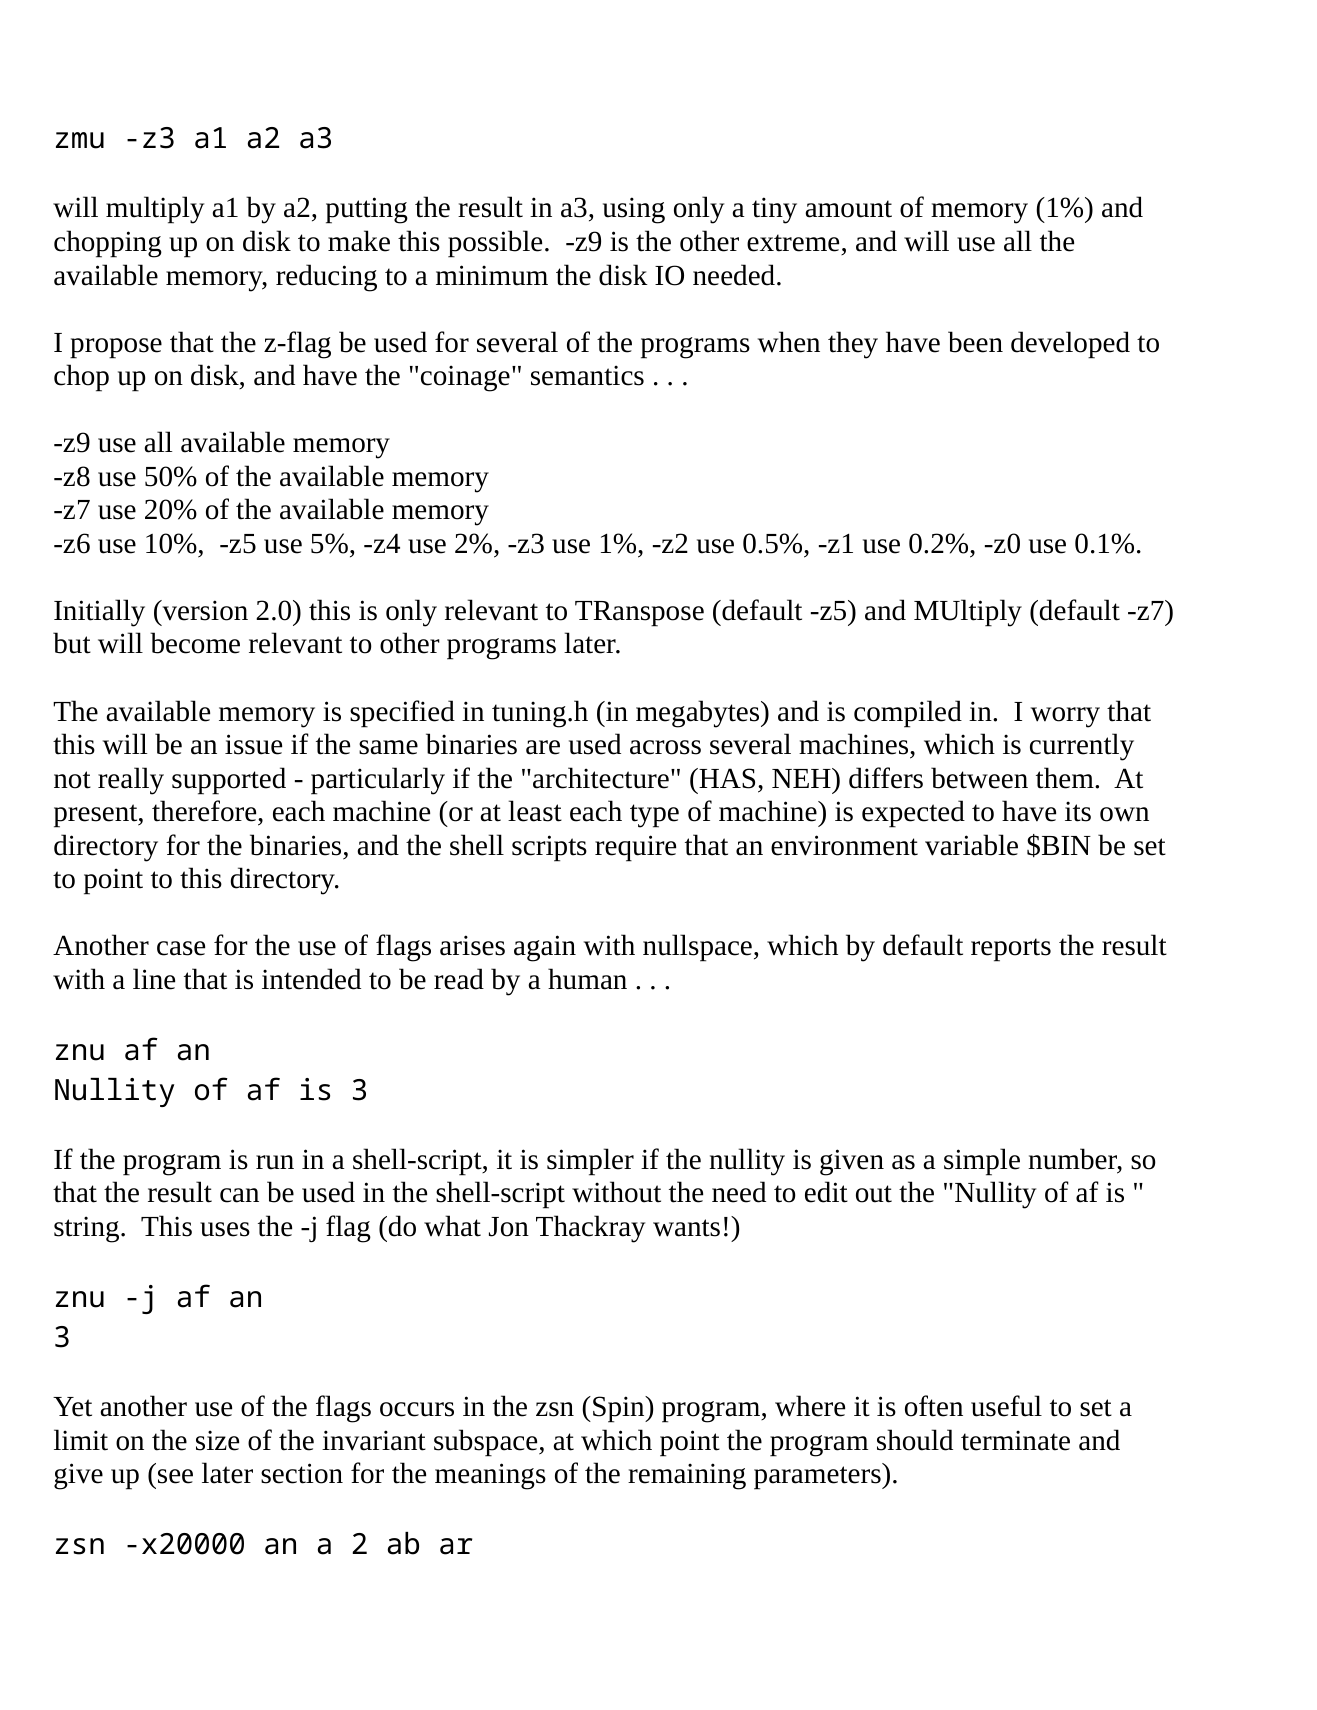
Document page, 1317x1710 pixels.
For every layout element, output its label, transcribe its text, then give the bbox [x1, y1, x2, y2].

text will multiply a1 by a2, putting the result in a3, using only a tiny amount of memory (1%) and chopping up on disk to make this possible. -z9 is the other extreme, and will use all the available memory, reducing to a minimum the disk IO needed. [53, 191, 1174, 291]
text znu af an [53, 1029, 1174, 1069]
text Another case for the use of flags arises again with nullspace, which by default reports the result with a line that is intended to be read by a human . . . [53, 928, 1174, 996]
text 3 [53, 1316, 1174, 1356]
text znu -j af an [53, 1276, 1174, 1316]
text -z8 use 50% of the available memory [53, 459, 1174, 492]
text Yet another use of the flags occurs in the zsn (Spin) program, where it is often useful to set a limit on the size of the invariant subspace, at which point the program should terminate and give up (see later section for the meanings of the remaining parameters). [53, 1389, 1174, 1490]
text -z6 use 10%, -z5 use 5%, -z4 use 2%, -z3 use 1%, -z2 use 0.5%, -z1 use 0.2%, -z0 use 0.1%. [53, 526, 1174, 559]
text If the program is run in a shell-script, it is simpler if the nullity is given as a simple number, so that the result can be used in the shell-script without the need to edit out the "Nullity of af is " string. This uses the -j flag (do what Jon Thackray wants!) [53, 1142, 1174, 1243]
text I propose that the z-flag be used for several of the programs when they have been developed to chop up on disk, and have the "coinage" semantics . . . [53, 325, 1174, 392]
text -z7 use 20% of the available memory [53, 492, 1174, 526]
text Initially (version 2.0) this is only relevant to TRanspose (default -z5) and MUltiply (default -z7) but will become relevant to other programs later. [53, 593, 1174, 660]
text Nullity of af is 3 [53, 1069, 1174, 1108]
text zsn -x20000 an a 2 ab ar [53, 1523, 1174, 1563]
text zmu -z3 a1 a2 a3 [53, 117, 1174, 157]
text -z9 use all available memory [53, 425, 1174, 459]
text The available memory is specified in tuning.h (in megabytes) and is compiled in. I worry that this will be an issue if the same binaries are used across several machines, which is currently not really supported - particularly if the "architecture" (HAS, NEH) differs between them. At present, therefore, each machine (or at least each type of machine) is expected to have its own directory for the binaries, and the shell scripts require that an environment variable $BIN be set to point to this directory. [53, 694, 1174, 895]
